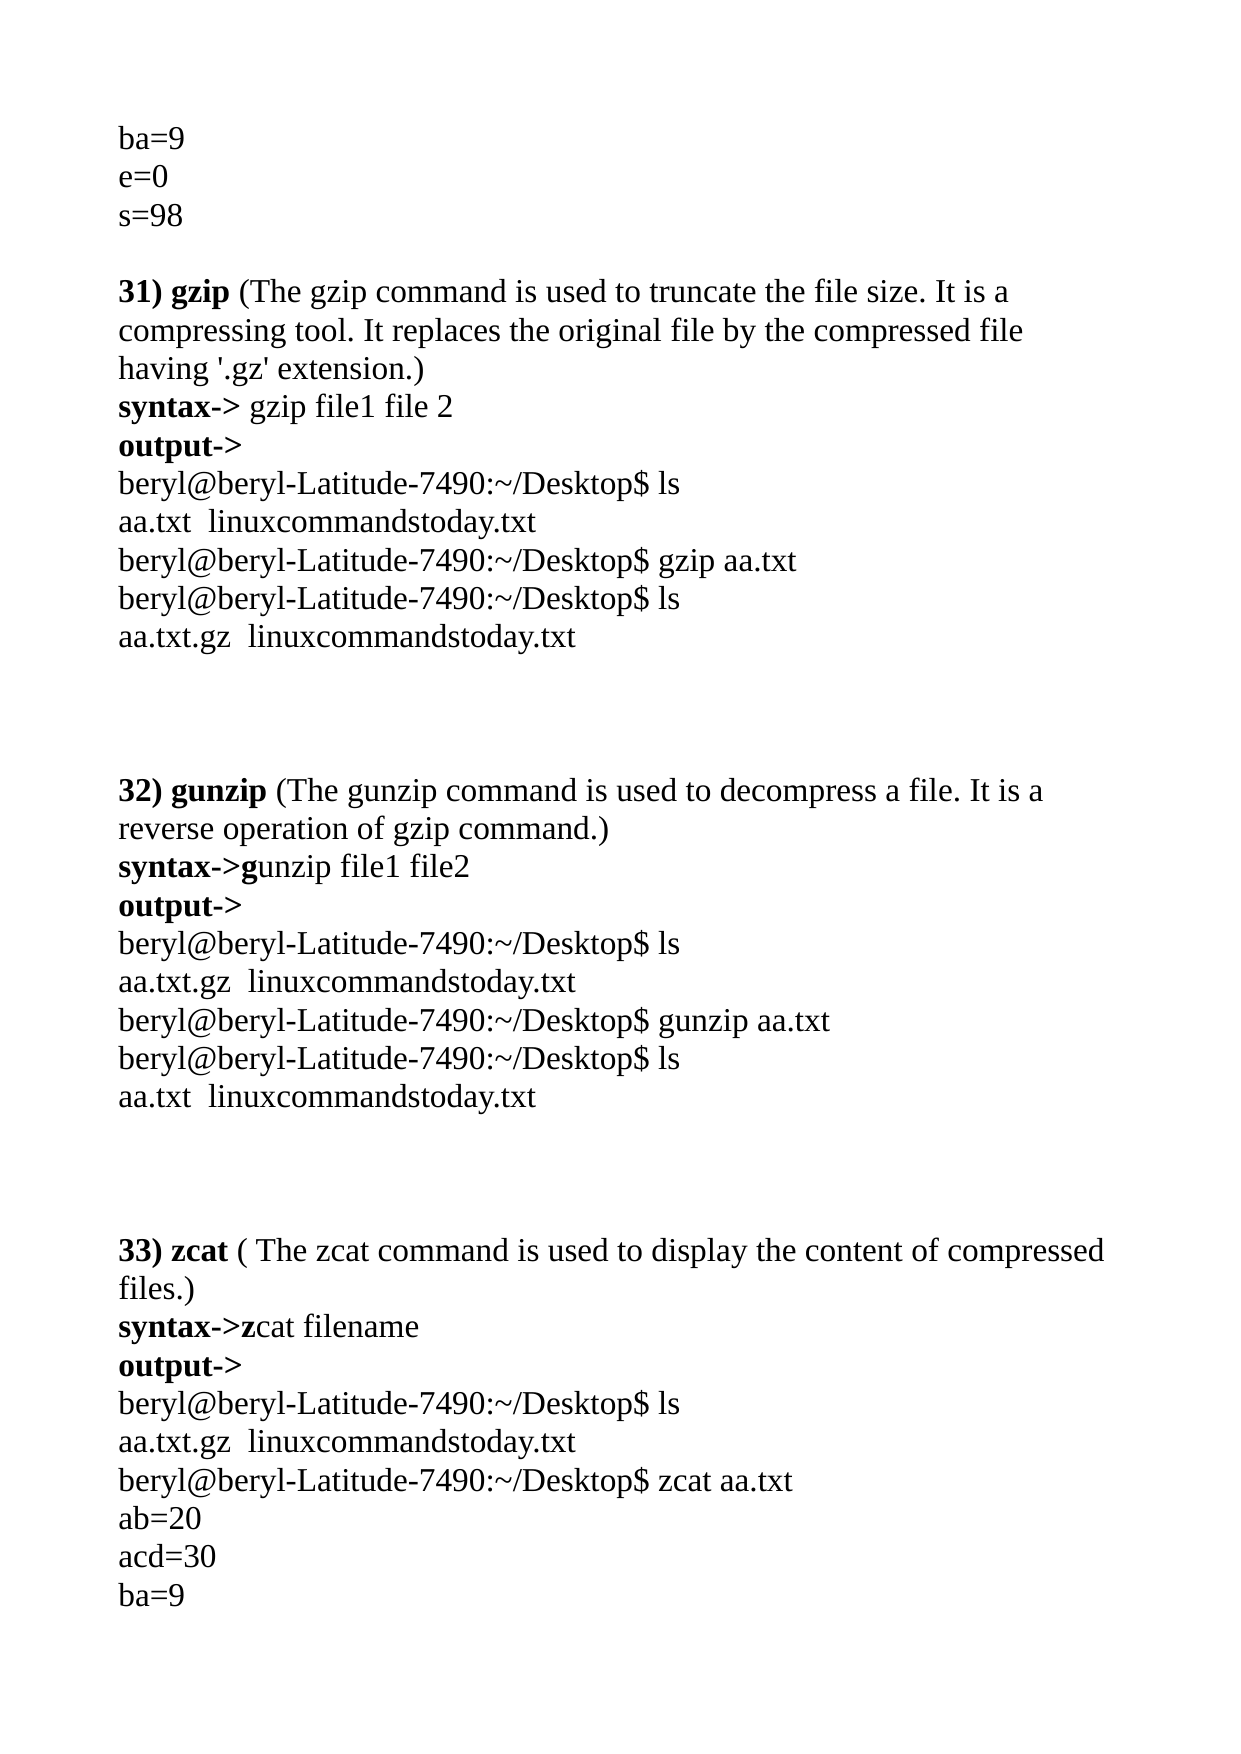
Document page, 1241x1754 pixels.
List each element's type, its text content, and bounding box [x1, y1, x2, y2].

text aa.txt linuxcommandstoday.txt [118, 1076, 1122, 1115]
text ba=9 [118, 118, 1122, 156]
text e=0 [118, 156, 1122, 195]
text ab=20 [118, 1498, 1122, 1536]
text syntax->zcat filename [118, 1306, 1122, 1345]
text output-> [118, 425, 1122, 463]
text syntax->gunzip file1 file2 [118, 846, 1122, 885]
text 33) zcat ( The zcat command is used to display the content of compressed files.) [118, 1230, 1122, 1306]
text aa.txt.gz linuxcommandstoday.txt [118, 616, 1122, 655]
text 31) gzip (The gzip command is used to truncate the file size. It is a compressing tool. It replaces the original file by the compressed file having '.gz' extension.) [118, 271, 1122, 386]
text beryl@beryl-Latitude-7490:~/Desktop$ ls [118, 463, 1122, 501]
text output-> [118, 1345, 1122, 1383]
text beryl@beryl-Latitude-7490:~/Desktop$ ls [118, 1038, 1122, 1076]
text aa.txt.gz linuxcommandstoday.txt [118, 961, 1122, 1000]
text output-> [118, 885, 1122, 923]
text beryl@beryl-Latitude-7490:~/Desktop$ zcat aa.txt [118, 1460, 1122, 1498]
text beryl@beryl-Latitude-7490:~/Desktop$ ls [118, 1383, 1122, 1421]
text beryl@beryl-Latitude-7490:~/Desktop$ gzip aa.txt [118, 540, 1122, 578]
text 32) gunzip (The gunzip command is used to decompress a file. It is a reverse operation of gzip command.) [118, 770, 1122, 846]
text syntax-> gzip file1 file 2 [118, 386, 1122, 425]
text aa.txt linuxcommandstoday.txt [118, 501, 1122, 540]
text s=98 [118, 195, 1122, 233]
text acd=30 [118, 1536, 1122, 1575]
text beryl@beryl-Latitude-7490:~/Desktop$ ls [118, 578, 1122, 616]
text beryl@beryl-Latitude-7490:~/Desktop$ gunzip aa.txt [118, 1000, 1122, 1038]
text beryl@beryl-Latitude-7490:~/Desktop$ ls [118, 923, 1122, 961]
text aa.txt.gz linuxcommandstoday.txt [118, 1421, 1122, 1460]
text ba=9 [118, 1575, 1122, 1613]
